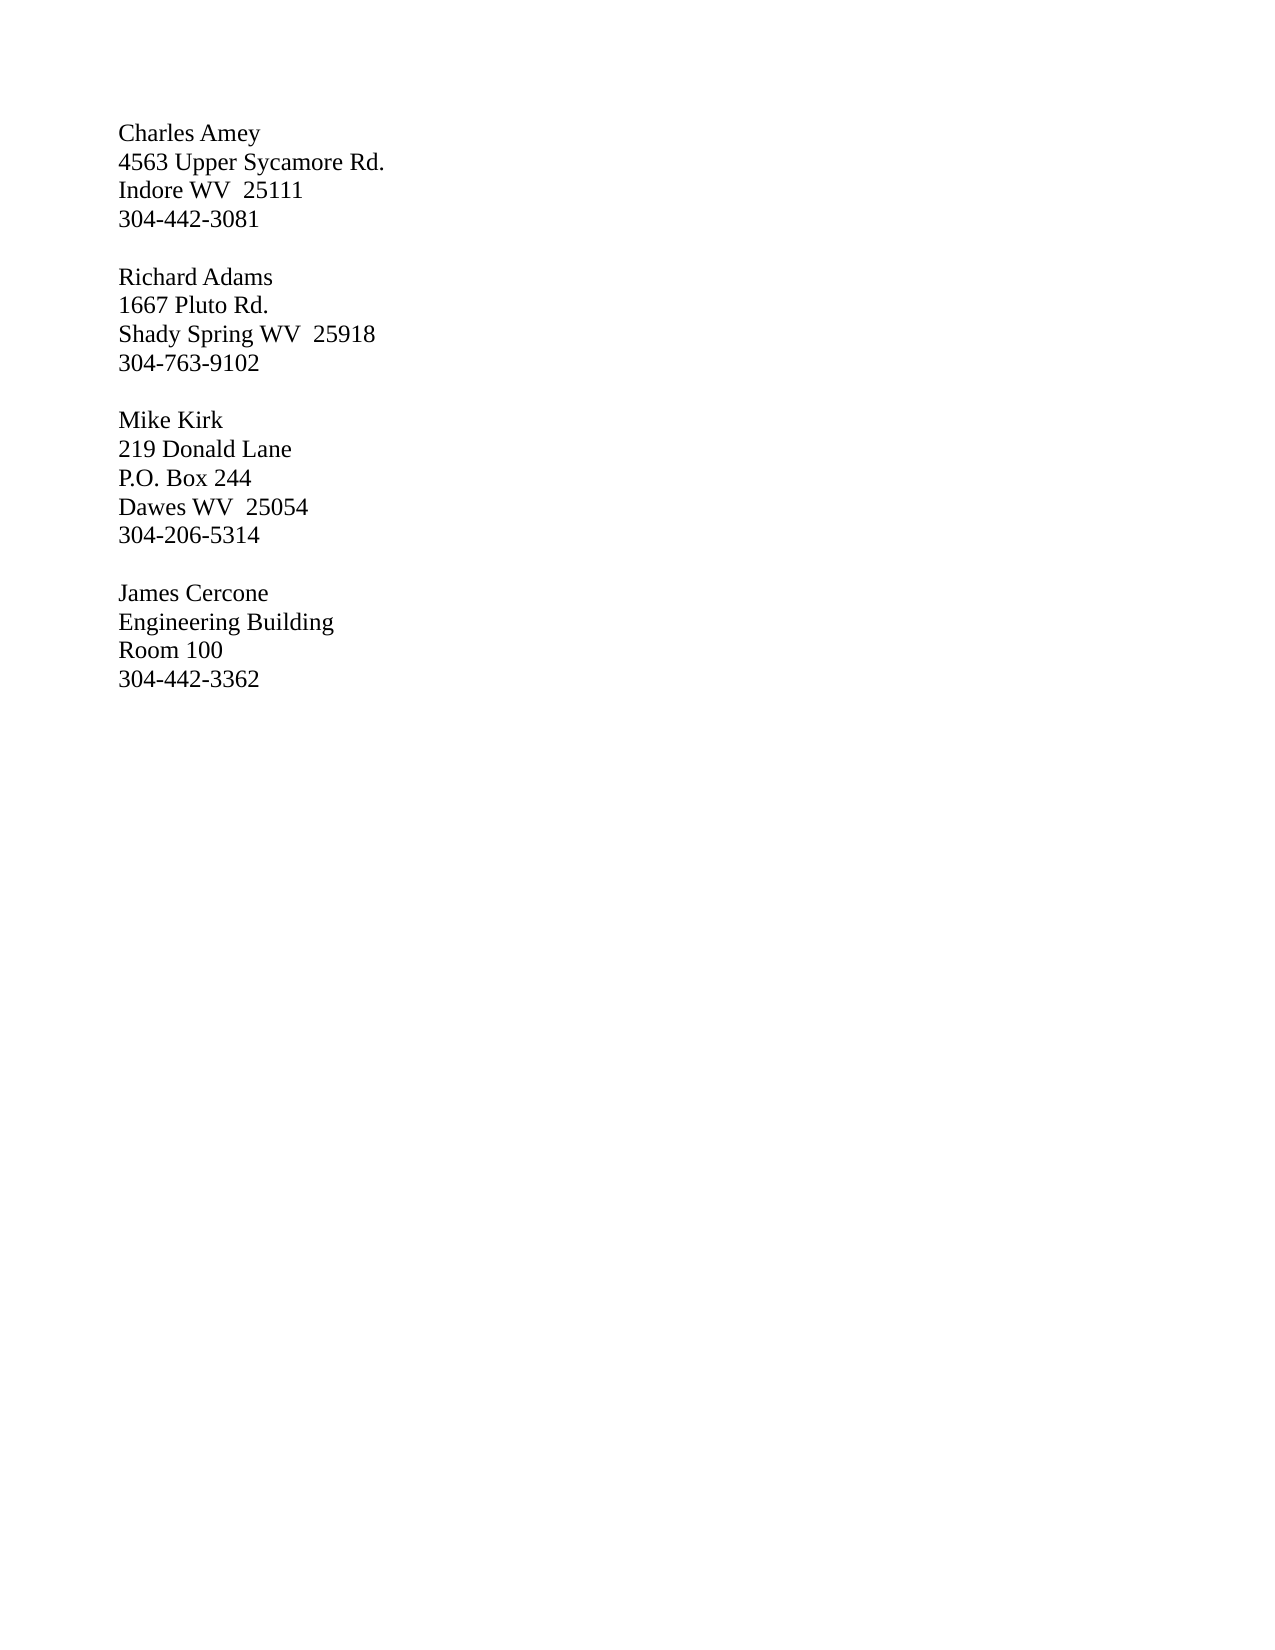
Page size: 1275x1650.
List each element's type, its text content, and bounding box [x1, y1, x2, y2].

text 1667 Pluto Rd. [118, 291, 1157, 319]
text Mike Kirk [118, 406, 1157, 434]
text Room 100 [118, 636, 1157, 664]
text 304-442-3081 [118, 204, 1157, 233]
text Dawes WV 25054 [118, 492, 1157, 521]
text 219 Donald Lane [118, 434, 1157, 463]
text P.O. Box 244 [118, 463, 1157, 492]
text Indore WV 25111 [118, 176, 1157, 204]
text 304-763-9102 [118, 348, 1157, 377]
text Shady Spring WV 25918 [118, 319, 1157, 348]
text 4563 Upper Sycamore Rd. [118, 147, 1157, 176]
text Charles Amey [118, 118, 1157, 147]
text 304-206-5314 [118, 521, 1157, 549]
text Engineering Building [118, 607, 1157, 636]
text Richard Adams [118, 262, 1157, 291]
text 304-442-3362 [118, 664, 1157, 693]
text James Cercone [118, 578, 1157, 607]
